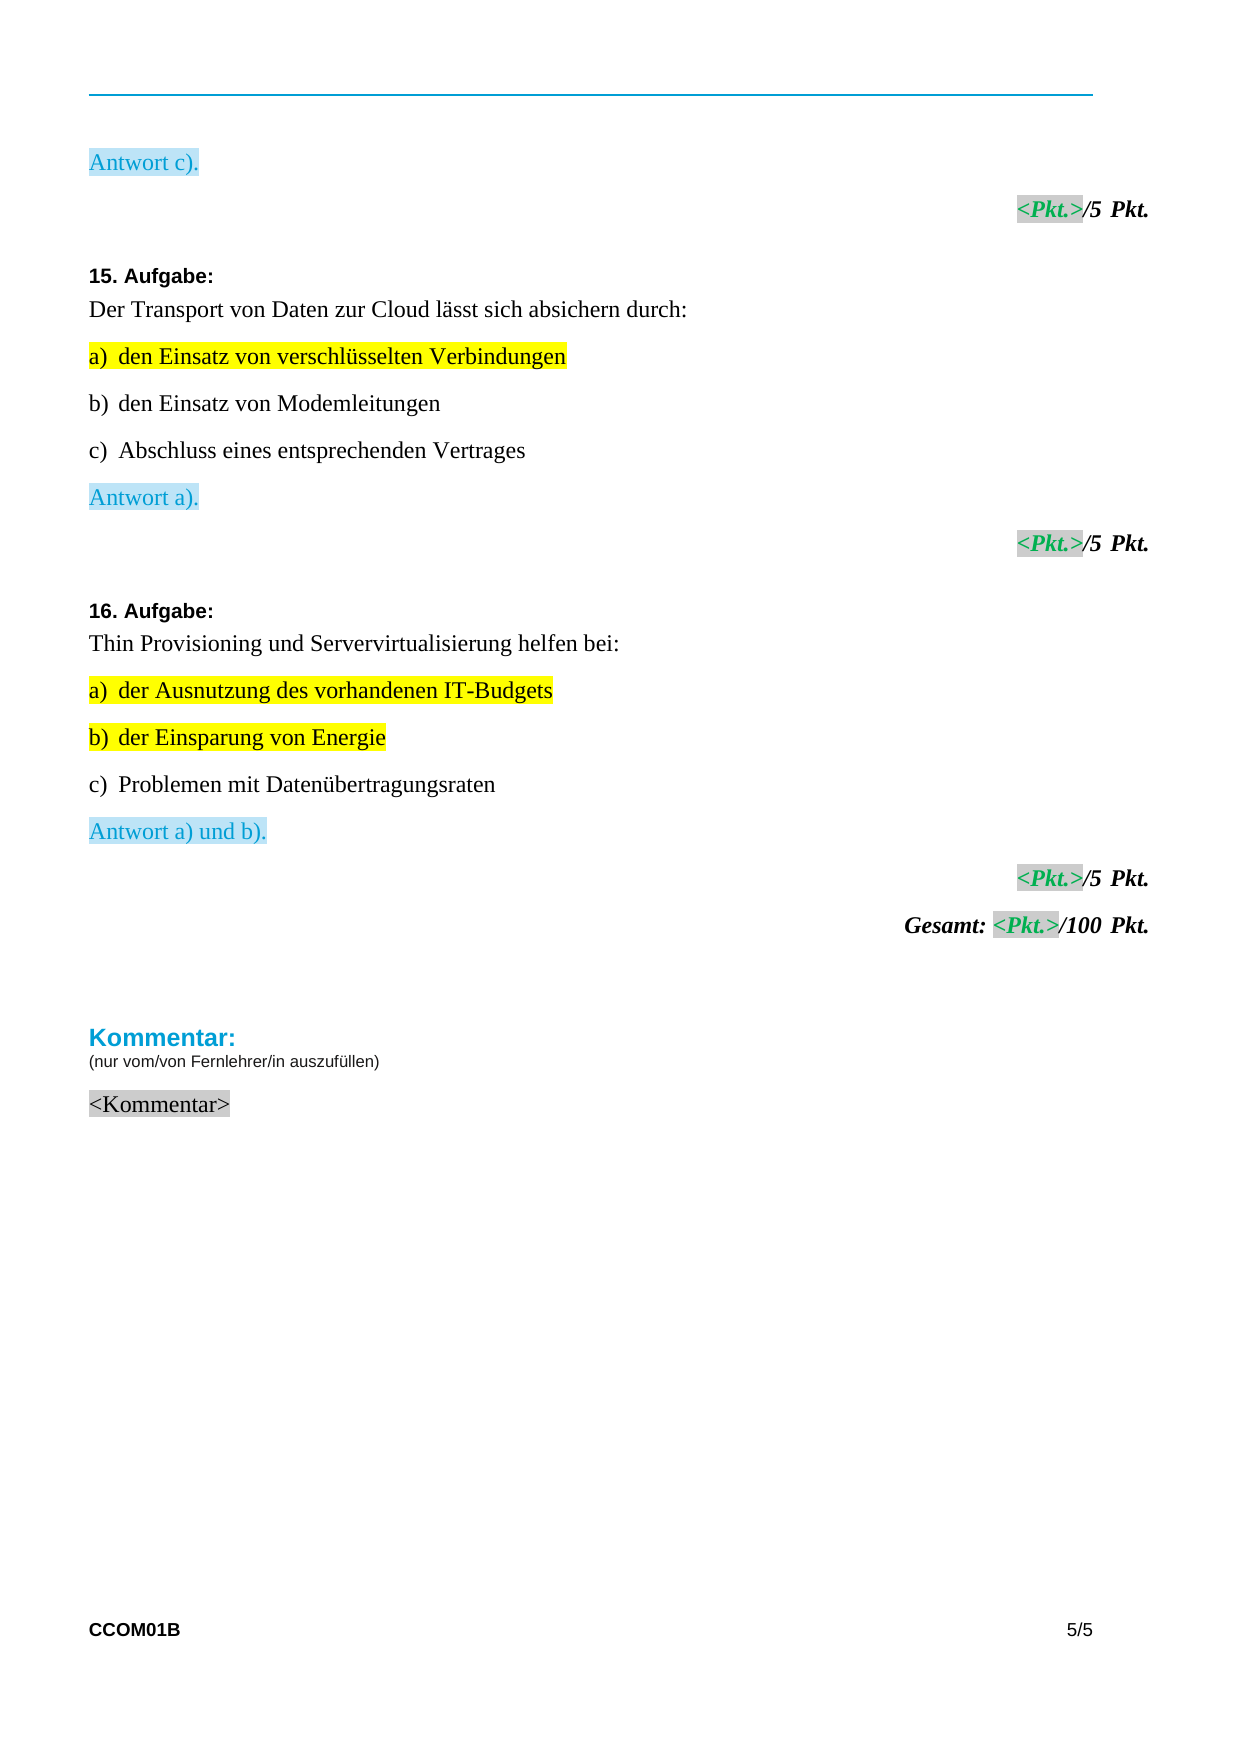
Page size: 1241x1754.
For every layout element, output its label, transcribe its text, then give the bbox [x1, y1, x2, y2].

text <Pkt.>/5 Pkt. [89, 863, 1152, 891]
list b) den Einsatz von Modemleitungen [89, 388, 1152, 416]
subtitle Kommentar: [89, 1023, 1152, 1051]
text Thin Provisioning und Servervirtualisierung helfen bei: [89, 629, 1152, 657]
text (nur vom/von Fernlehrer/in auszufüllen) [89, 1051, 1152, 1071]
list c) Problemen mit Datenübertragungsraten [89, 769, 1152, 798]
text 15. Aufgabe: [89, 260, 1152, 288]
text Antwort c). [199, 148, 1152, 176]
list b) der Einsparung von Energie [89, 723, 1152, 751]
list a) der Ausnutzung des vorhandenen IT-Budgets [89, 676, 1152, 704]
text 16. Aufgabe: [89, 594, 1152, 623]
text Antwort a) und b). [89, 816, 1152, 844]
text <Kommentar> [89, 1089, 1152, 1117]
list a) den Einsatz von verschlüsselten Verbindungen [89, 341, 1152, 369]
text Antwort a). [89, 482, 1152, 510]
text <Pkt.>/5 Pkt. [89, 529, 1152, 557]
list c) Abschluss eines entsprechenden Vertrages [89, 435, 1152, 463]
text Der Transport von Daten zur Cloud lässt sich absichern durch: [89, 294, 1152, 323]
text Gesamt: <Pkt.>/100 Pkt. [89, 910, 1152, 938]
text <Pkt.>/5 Pkt. [89, 194, 1152, 223]
